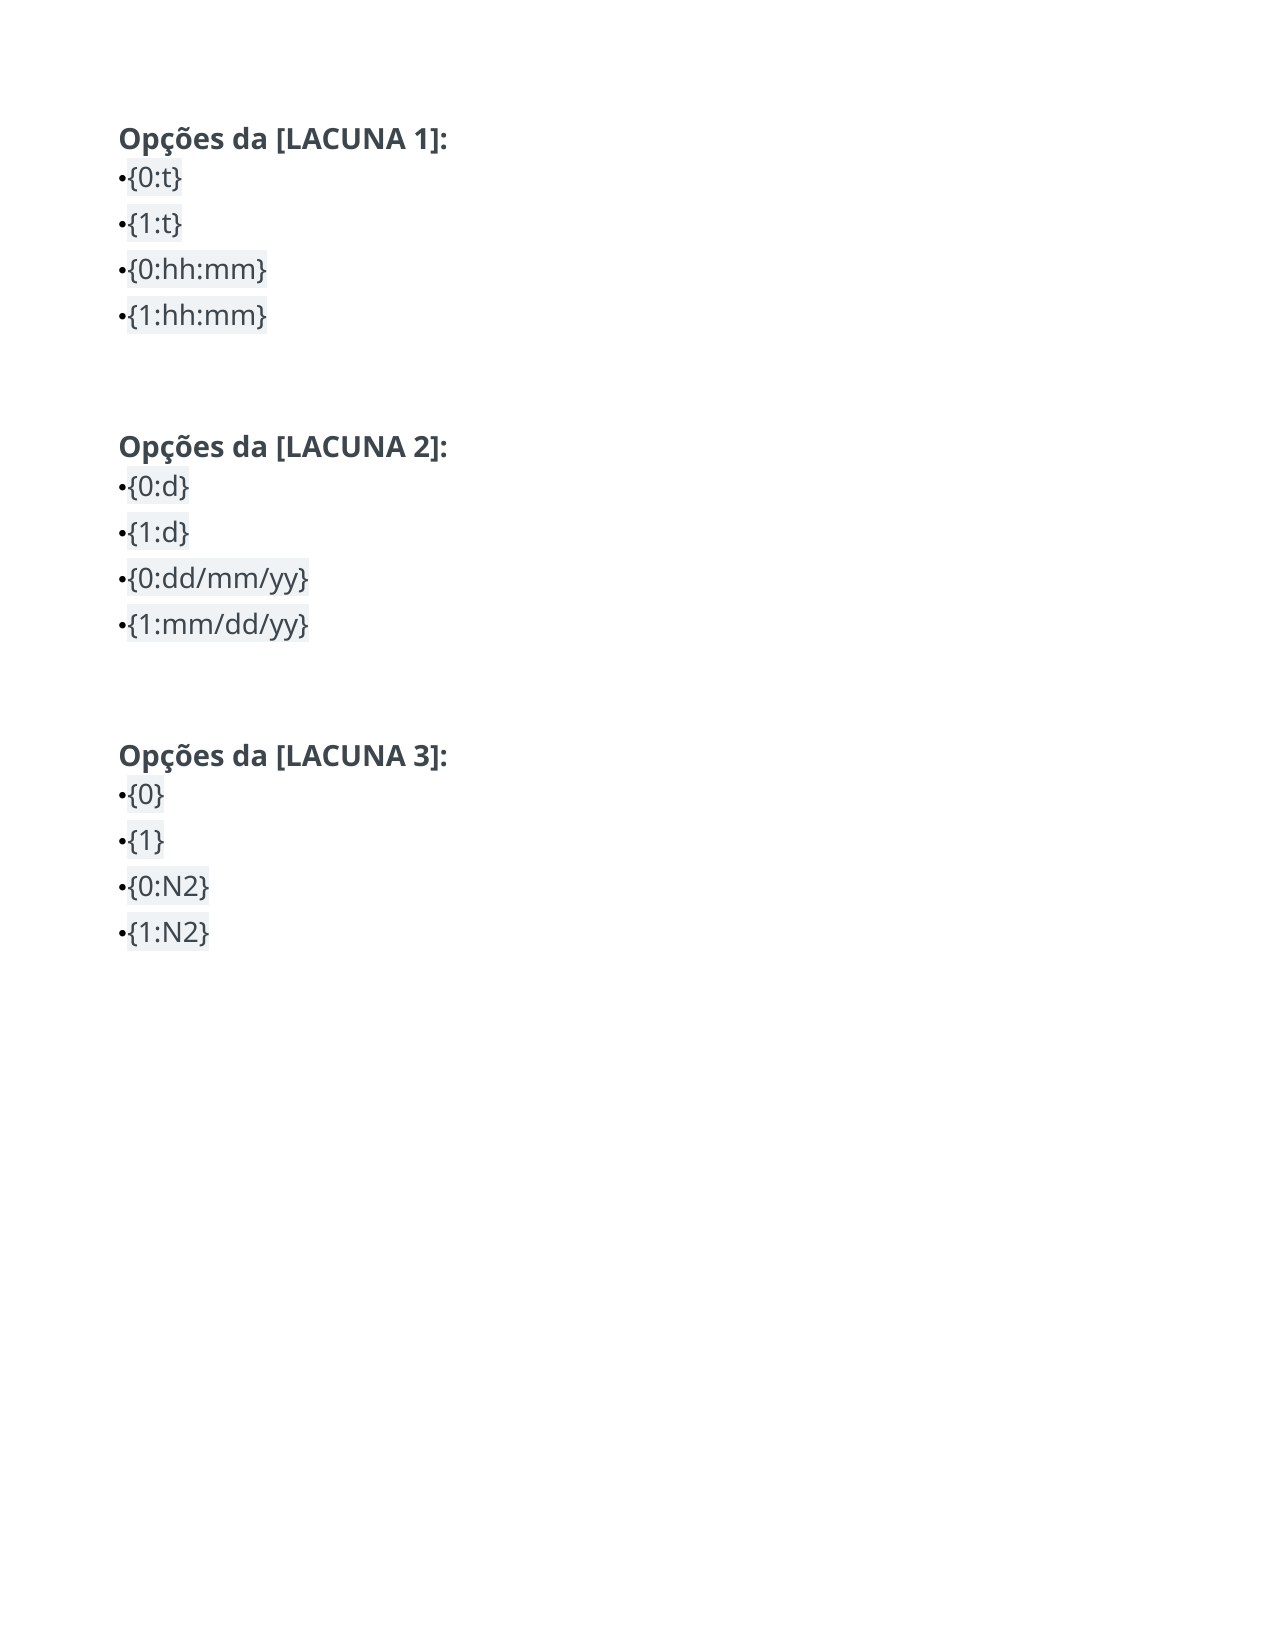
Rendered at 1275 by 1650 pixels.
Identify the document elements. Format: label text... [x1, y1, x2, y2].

list {1:d} [118, 512, 1157, 550]
list {0:N2} [118, 866, 1157, 905]
list {0} [118, 774, 1157, 813]
list {1} [118, 820, 1157, 859]
list {1:mm/dd/yy} [118, 604, 1157, 642]
list {0:t} [118, 158, 1157, 196]
subtitle Opções da [LACUNA 1]: [118, 118, 1157, 158]
list {1:N2} [118, 912, 1157, 951]
list {0:hh:mm} [118, 250, 1157, 288]
list {0:dd/mm/yy} [118, 558, 1157, 596]
subtitle Opções da [LACUNA 2]: [118, 426, 1157, 466]
list {0:d} [118, 466, 1157, 504]
list {1:hh:mm} [118, 296, 1157, 334]
list {1:t} [118, 204, 1157, 242]
subtitle Opções da [LACUNA 3]: [118, 735, 1157, 774]
